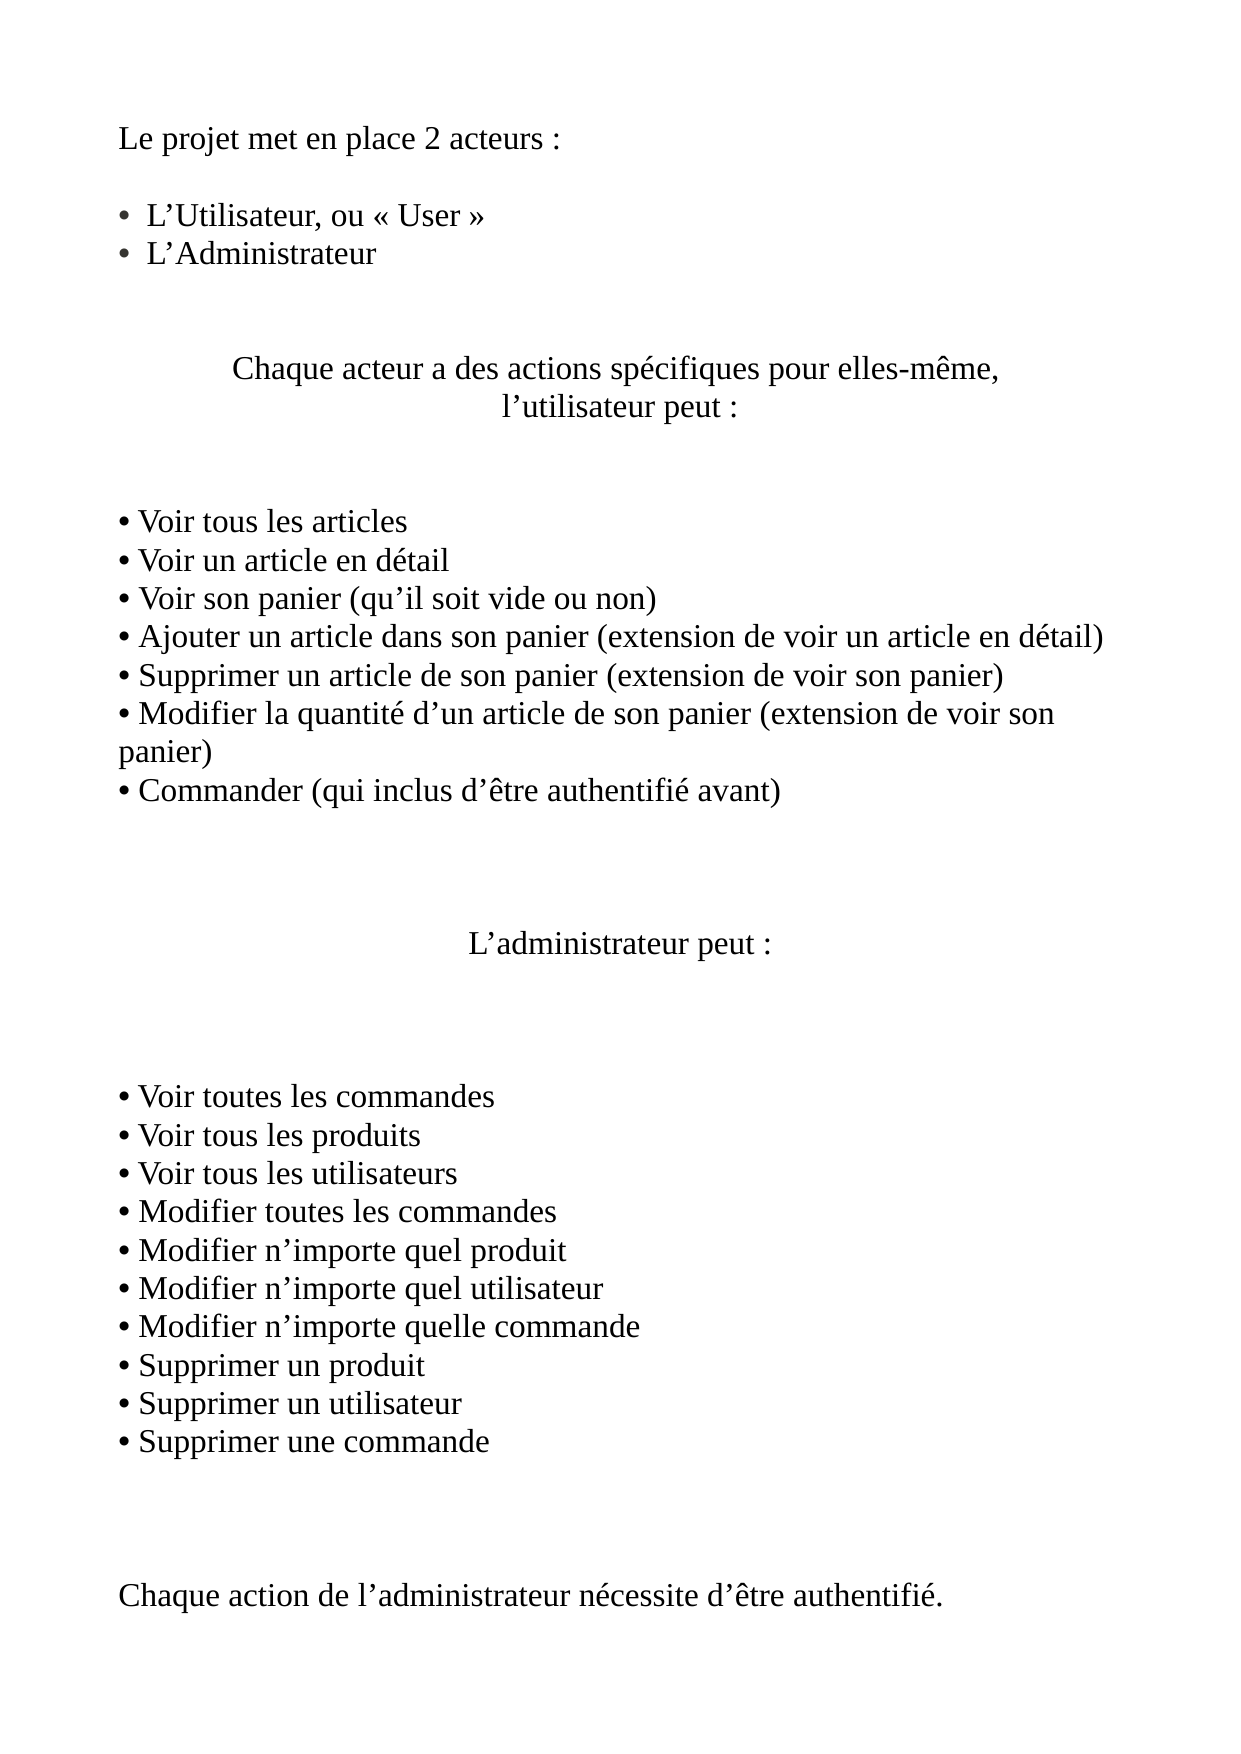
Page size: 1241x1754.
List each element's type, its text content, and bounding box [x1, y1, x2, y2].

text • Supprimer une commande [118, 1421, 1122, 1460]
text • Supprimer un produit [118, 1345, 1122, 1383]
text • Modifier toutes les commandes [118, 1191, 1122, 1230]
text • Ajouter un article dans son panier (extension de voir un article en détail) [118, 616, 1122, 655]
text L’administrateur peut : [118, 923, 1122, 961]
text • Modifier la quantité d’un article de son panier (extension de voir son panier) [118, 693, 1122, 770]
text • Modifier n’importe quelle commande [118, 1306, 1122, 1345]
text Chaque acteur a des actions spécifiques pour elles-même, [118, 348, 1122, 386]
text • Supprimer un utilisateur [118, 1383, 1122, 1421]
text • Voir toutes les commandes [118, 1076, 1122, 1115]
text • Voir un article en détail [118, 540, 1122, 578]
text • Modifier n’importe quel utilisateur [118, 1268, 1122, 1306]
text • Voir tous les articles [118, 501, 1122, 540]
text • Voir tous les produits [118, 1115, 1122, 1153]
text Le projet met en place 2 acteurs : [118, 118, 1122, 156]
text • Voir son panier (qu’il soit vide ou non) [118, 578, 1122, 616]
text • Modifier n’importe quel produit [118, 1230, 1122, 1268]
text • Voir tous les utilisateurs [118, 1153, 1122, 1191]
text • L’Utilisateur, ou « User » [118, 195, 1122, 233]
text • Commander (qui inclus d’être authentifié avant) [118, 770, 1122, 808]
text l’utilisateur peut : [118, 386, 1122, 425]
text • L’Administrateur [118, 233, 1122, 271]
text Chaque action de l’administrateur nécessite d’être authentifié. [118, 1575, 1122, 1613]
text • Supprimer un article de son panier (extension de voir son panier) [118, 655, 1122, 693]
